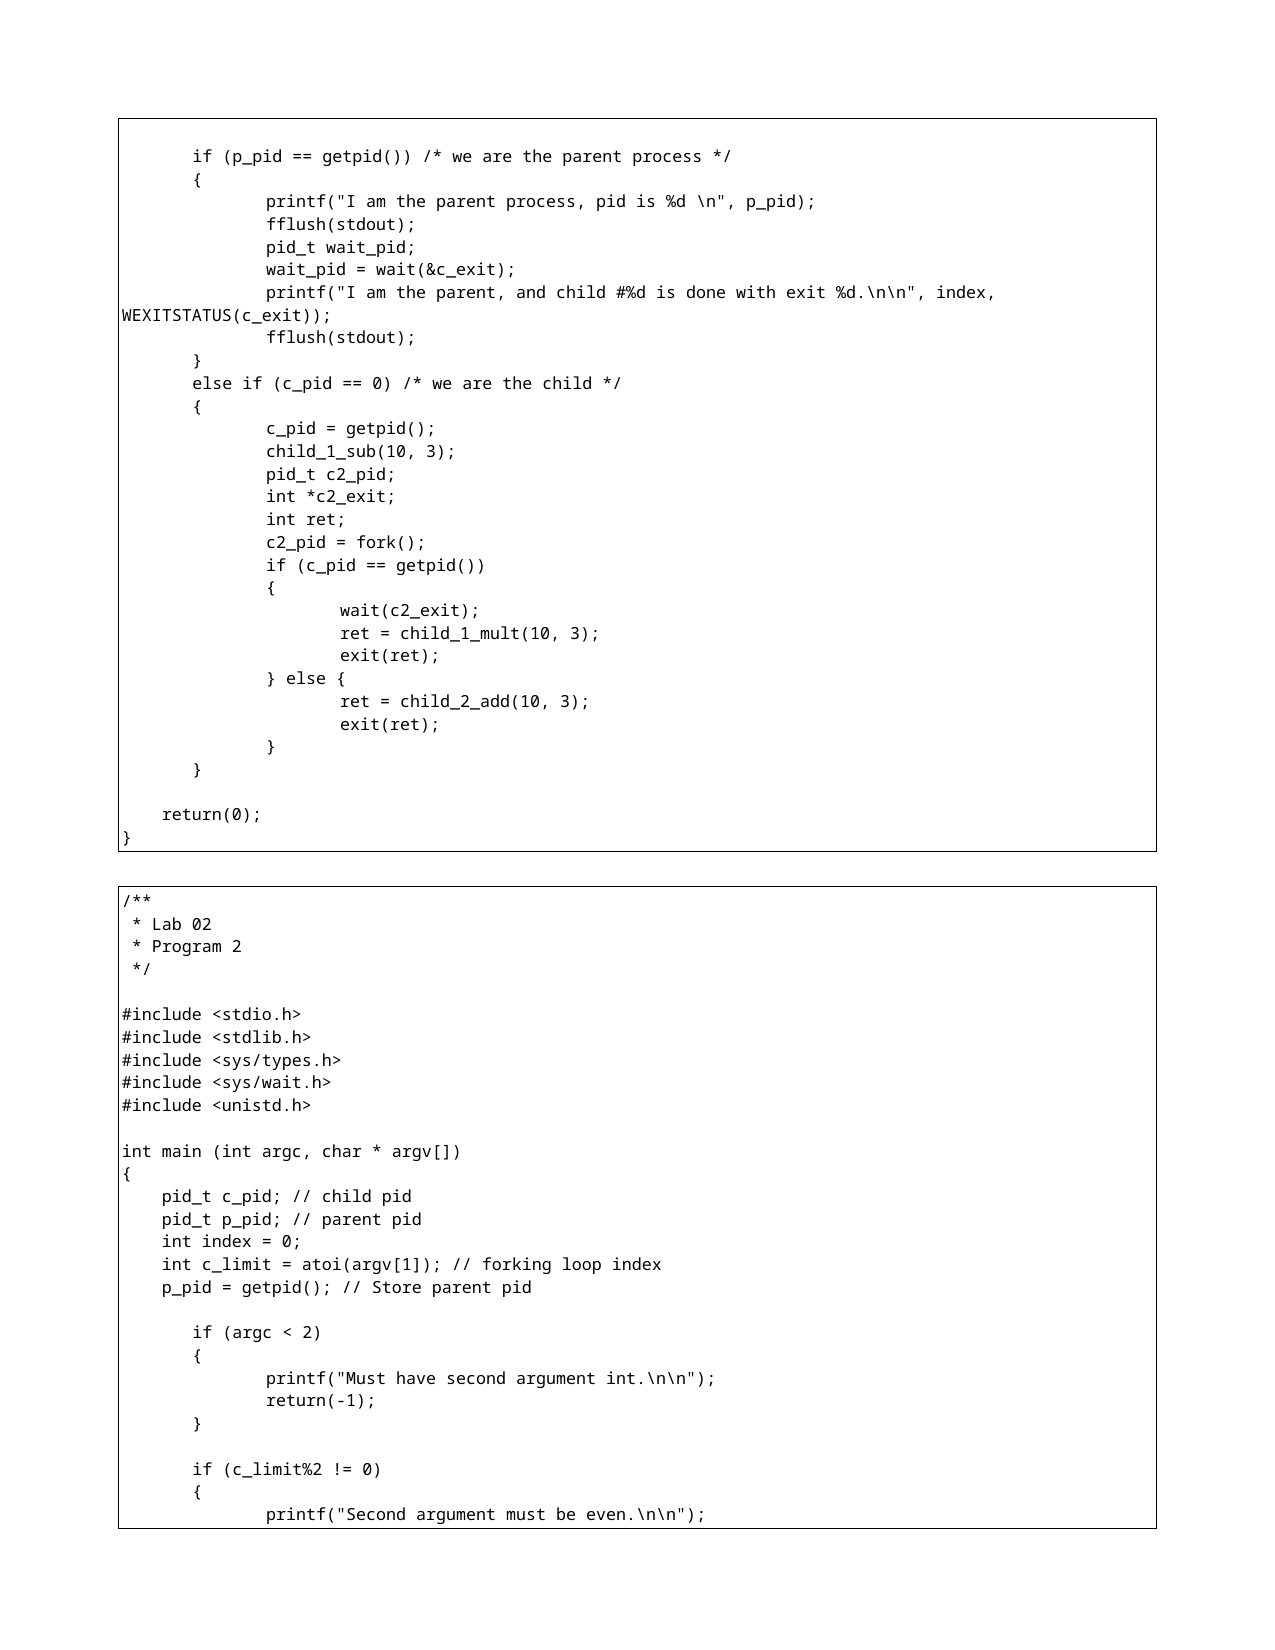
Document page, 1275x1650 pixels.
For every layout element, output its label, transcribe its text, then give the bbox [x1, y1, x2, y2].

text * Program 2 [119, 931, 1156, 954]
text return(-1); [119, 1386, 1156, 1408]
text { [119, 1158, 1156, 1181]
text } [119, 1408, 1156, 1434]
text */ [119, 954, 1156, 980]
text } else { [119, 663, 1156, 686]
text { [119, 163, 1156, 186]
text fflush(stdout); [119, 209, 1156, 232]
text } [119, 754, 1156, 780]
text int main (int argc, char * argv[]) [119, 1136, 1156, 1158]
text /** [119, 887, 1156, 909]
text if (c_limit%2 != 0) [119, 1454, 1156, 1476]
text if (c_pid == getpid()) [119, 549, 1156, 572]
text printf("Second argument must be even.\n\n"); [119, 1499, 1156, 1528]
text return(0); [119, 799, 1156, 822]
text ret = child_1_mult(10, 3); [119, 618, 1156, 640]
text c_pid = getpid(); [119, 413, 1156, 436]
text { [119, 1340, 1156, 1363]
text ret = child_2_add(10, 3); [119, 686, 1156, 708]
text wait_pid = wait(&c_exit); [119, 254, 1156, 277]
text int index = 0; [119, 1227, 1156, 1249]
text pid_t c2_pid; [119, 459, 1156, 481]
text } [119, 822, 1156, 851]
text else if (c_pid == 0) /* we are the child */ [119, 368, 1156, 391]
text #include <sys/wait.h> [119, 1068, 1156, 1090]
text c2_pid = fork(); [119, 527, 1156, 549]
text wait(c2_exit); [119, 595, 1156, 618]
text int c_limit = atoi(argv[1]); // forking loop index [119, 1249, 1156, 1272]
text child_1_sub(10, 3); [119, 436, 1156, 459]
text } [119, 345, 1156, 368]
text if (argc < 2) [119, 1317, 1156, 1340]
text { [119, 391, 1156, 413]
text p_pid = getpid(); // Store parent pid [119, 1272, 1156, 1298]
text printf("I am the parent, and child #%d is done with exit %d.\n\n", index, WEXITSTATUS(c_exit)); [119, 277, 1156, 322]
text pid_t wait_pid; [119, 232, 1156, 254]
text #include <stdio.h> [119, 999, 1156, 1022]
text printf("Must have second argument int.\n\n"); [119, 1363, 1156, 1386]
text exit(ret); [119, 640, 1156, 663]
text * Lab 02 [119, 909, 1156, 931]
text #include <unistd.h> [119, 1090, 1156, 1117]
text int ret; [119, 504, 1156, 527]
text printf("I am the parent process, pid is %d \n", p_pid); [119, 186, 1156, 209]
text if (p_pid == getpid()) /* we are the parent process */ [119, 141, 1156, 163]
text #include <stdlib.h> [119, 1022, 1156, 1045]
text fflush(stdout); [119, 322, 1156, 345]
text } [119, 731, 1156, 754]
text #include <sys/types.h> [119, 1045, 1156, 1068]
text exit(ret); [119, 708, 1156, 731]
text pid_t c_pid; // child pid [119, 1181, 1156, 1204]
text { [119, 572, 1156, 595]
text { [119, 1476, 1156, 1499]
text int *c2_exit; [119, 481, 1156, 504]
text pid_t p_pid; // parent pid [119, 1204, 1156, 1227]
